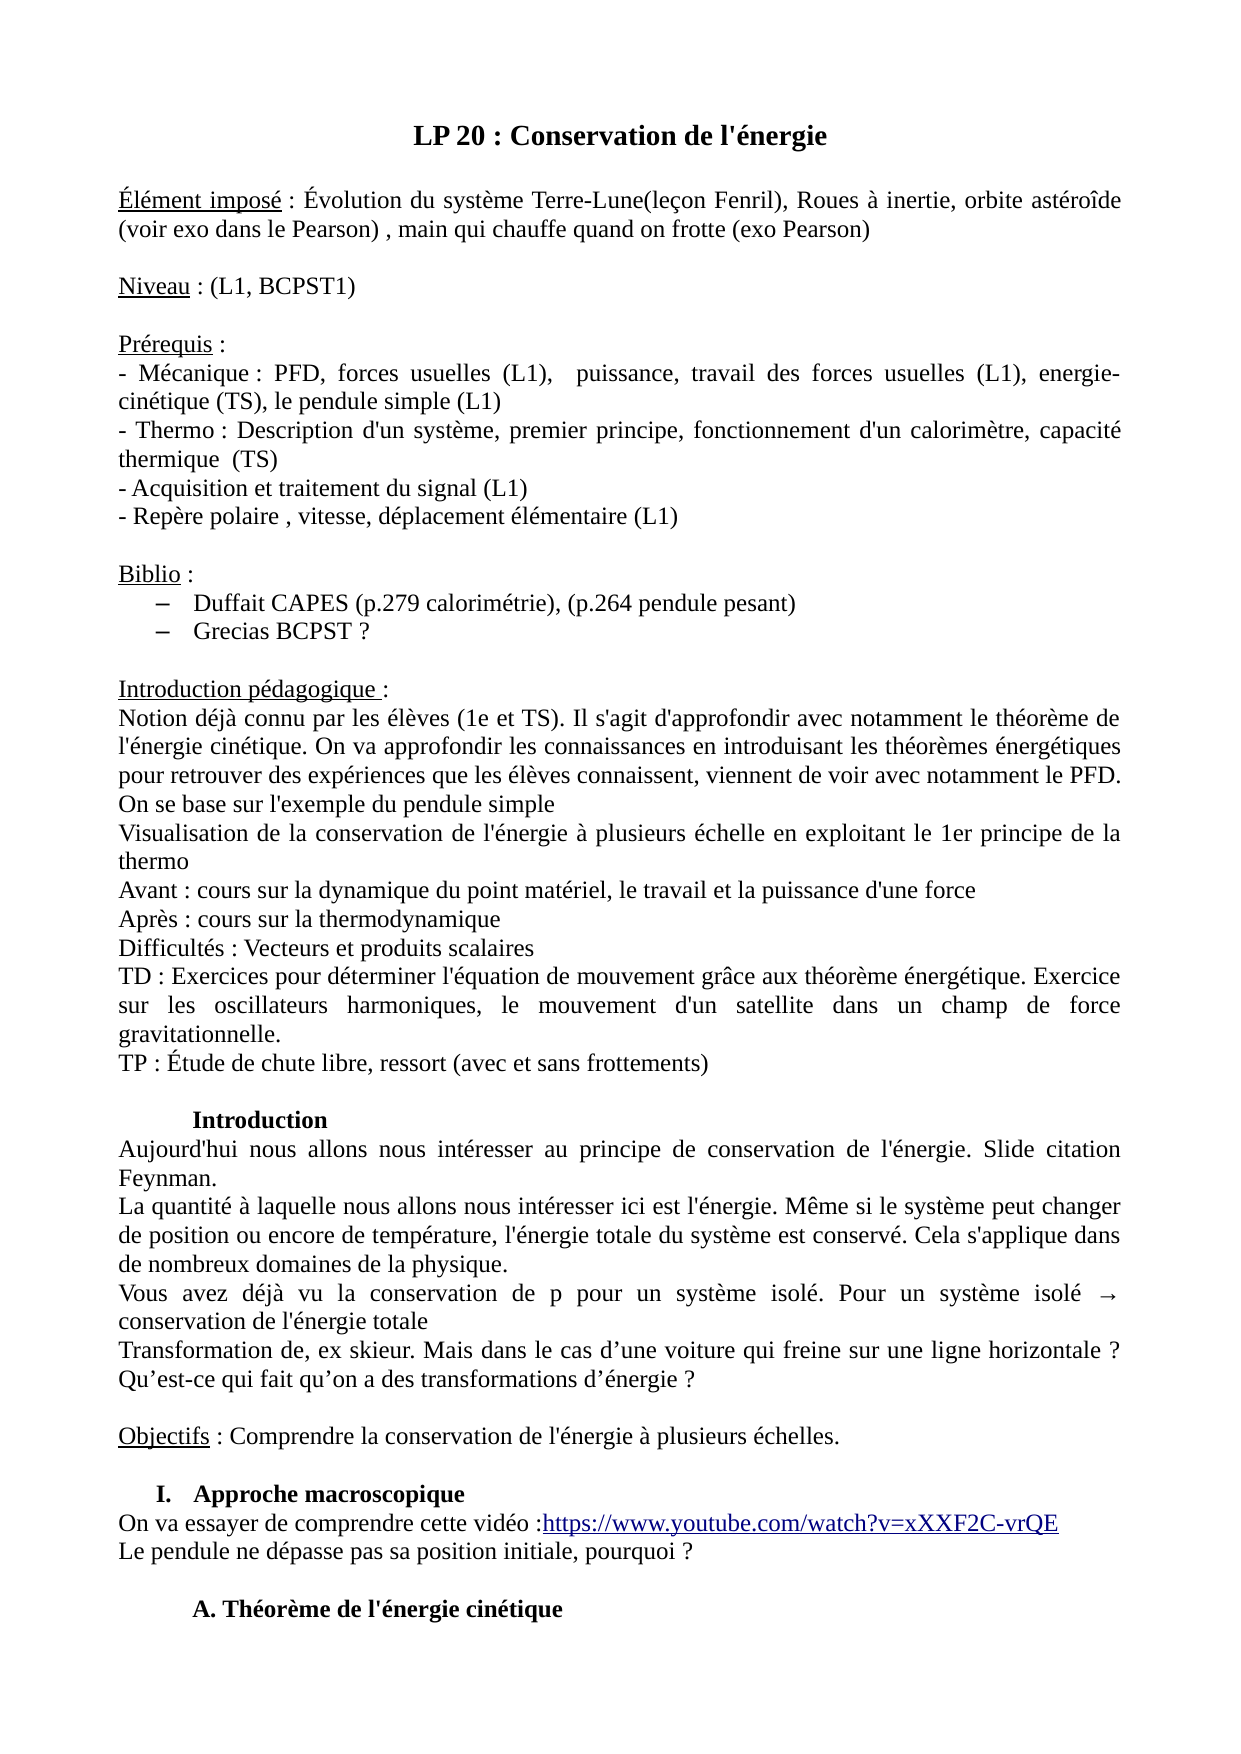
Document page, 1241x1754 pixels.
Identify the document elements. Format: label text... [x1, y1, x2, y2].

text Vous avez déjà vu la conservation de p pour un système isolé. Pour un système isolé → conservation de l'énergie totale [118, 1278, 1122, 1335]
text - Thermo : Description d'un système, premier principe, fonctionnement d'un calorimètre, capacité thermique (TS) [118, 415, 1122, 473]
text On va essayer de comprendre cette vidéo :https://www.youtube.com/watch?v=xXXF2C-vrQE [118, 1508, 1122, 1536]
text Difficultés : Vecteurs et produits scalaires [118, 933, 1122, 961]
text Objectifs : Comprendre la conservation de l'énergie à plusieurs échelles. [118, 1421, 1122, 1450]
text Visualisation de la conservation de l'énergie à plusieurs échelle en exploitant le 1er principe de la thermo [118, 818, 1122, 875]
text - Repère polaire , vitesse, déplacement élémentaire (L1) [118, 501, 1122, 530]
text - Mécanique : PFD, forces usuelles (L1), puissance, travail des forces usuelles (L1), energie- cinétique (TS), le pendule simple (L1) [118, 358, 1122, 415]
text Biblio : [118, 559, 1122, 588]
text Introduction pédagogique : [118, 674, 1122, 703]
text Niveau : (L1, BCPST1) [118, 271, 1122, 300]
text La quantité à laquelle nous allons nous intéresser ici est l'énergie. Même si le système peut changer de position ou encore de température, l'énergie totale du système est conservé. Cela s'applique dans de nombreux domaines de la physique. [118, 1191, 1122, 1278]
text Prérequis : [118, 329, 1122, 358]
text Aujourd'hui nous allons nous intéresser au principe de conservation de l'énergie. Slide citation Feynman. [118, 1134, 1122, 1191]
text Transformation de, ex skieur. Mais dans le cas d’une voiture qui freine sur une ligne horizontale ? Qu’est-ce qui fait qu’on a des transformations d’énergie ? [118, 1335, 1122, 1393]
text Introduction [118, 1105, 1122, 1134]
text TP : Étude de chute libre, ressort (avec et sans frottements) [118, 1048, 1122, 1076]
text LP 20 : Conservation de l'énergie [118, 118, 1122, 152]
text TD : Exercices pour déterminer l'équation de mouvement grâce aux théorème énergétique. Exercice sur les oscillateurs harmoniques, le mouvement d'un satellite dans un champ de force gravitationnelle. [118, 961, 1122, 1048]
text Avant : cours sur la dynamique du point matériel, le travail et la puissance d'une force [118, 875, 1122, 904]
text Après : cours sur la thermodynamique [118, 904, 1122, 933]
text On se base sur l'exemple du pendule simple [118, 789, 1122, 818]
list Duffait CAPES (p.279 calorimétrie), (p.264 pendule pesant) [156, 588, 1122, 616]
list Approche macroscopique [156, 1479, 1122, 1508]
text Notion déjà connu par les élèves (1e et TS). Il s'agit d'approfondir avec notamment le théorème de l'énergie cinétique. On va approfondir les connaissances en introduisant les théorèmes énergétiques pour retrouver des expériences que les élèves connaissent, viennent de voir avec notamment le PFD. [118, 703, 1122, 789]
text Élément imposé : Évolution du système Terre-Lune(leçon Fenril), Roues à inertie, orbite astéroîde (voir exo dans le Pearson) , main qui chauffe quand on frotte (exo Pearson) [118, 185, 1122, 243]
text A. Théorème de l'énergie cinétique [118, 1594, 1122, 1623]
text Le pendule ne dépasse pas sa position initiale, pourquoi ? [118, 1536, 1122, 1565]
list Grecias BCPST ? [156, 616, 1122, 645]
text - Acquisition et traitement du signal (L1) [118, 473, 1122, 501]
